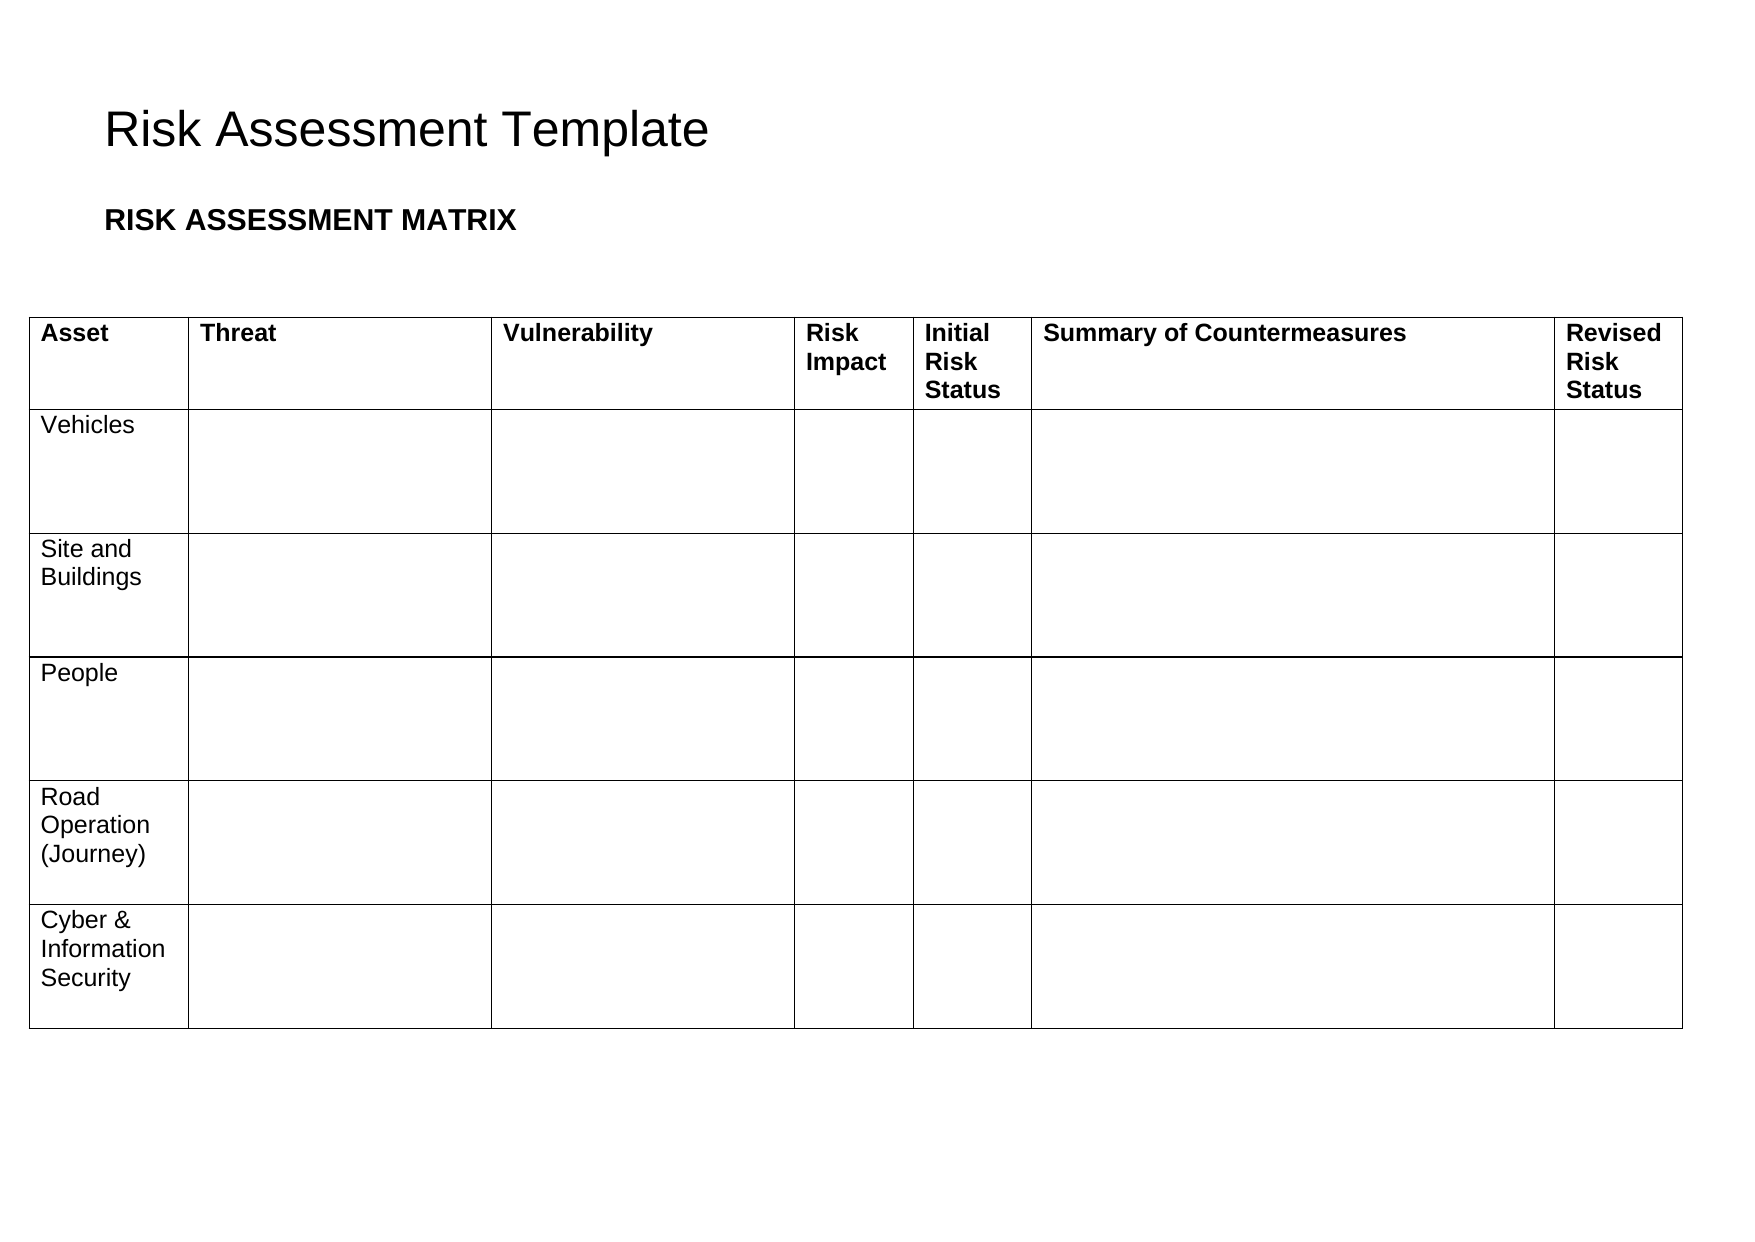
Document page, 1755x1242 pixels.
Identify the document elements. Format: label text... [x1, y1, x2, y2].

table_cell [492, 658, 794, 780]
table_cell [914, 410, 1031, 532]
table_cell [795, 905, 913, 1028]
table_header Summary of Countermeasures [1032, 318, 1554, 408]
table_cell [492, 410, 794, 532]
table_cell [189, 905, 491, 1028]
text RISK ASSESSMENT MATRIX [29, 206, 1663, 236]
table_header Risk Impact [795, 318, 913, 408]
table_cell [1032, 534, 1554, 656]
table_cell [189, 781, 491, 904]
table_header Initial Risk Status [914, 318, 1031, 408]
table_cell Site and Buildings [30, 534, 188, 656]
text Risk Assessment Template [29, 106, 1662, 156]
table_header Vulnerability [492, 318, 794, 408]
table_header Revised Risk Status [1555, 318, 1682, 408]
table_cell [914, 781, 1031, 904]
table_cell [189, 658, 491, 780]
table_header Asset [30, 318, 188, 408]
table_cell [189, 410, 491, 532]
table_cell Cyber & Information Security [30, 905, 188, 1028]
table_cell [1555, 781, 1682, 904]
table_cell [795, 658, 913, 780]
table_cell [914, 658, 1031, 780]
table_cell [1032, 410, 1554, 532]
table_cell [492, 534, 794, 656]
table_cell [1032, 905, 1554, 1028]
table_cell [795, 781, 913, 904]
table_cell [189, 534, 491, 656]
table_cell [492, 781, 794, 904]
table_cell [1032, 658, 1554, 780]
table_cell [1555, 410, 1682, 532]
table_cell Vehicles [30, 410, 188, 532]
table_cell [795, 410, 913, 532]
table_cell [492, 905, 794, 1028]
table_cell [914, 534, 1031, 656]
table_cell [1555, 905, 1682, 1028]
table_header Threat [189, 318, 491, 408]
table_cell People [30, 658, 188, 780]
table_cell [1555, 534, 1682, 656]
table_cell [1032, 781, 1554, 904]
table_cell Road Operation (Journey) [30, 781, 188, 904]
table_cell [795, 534, 913, 656]
table_cell [914, 905, 1031, 1028]
table_cell [1555, 658, 1682, 780]
